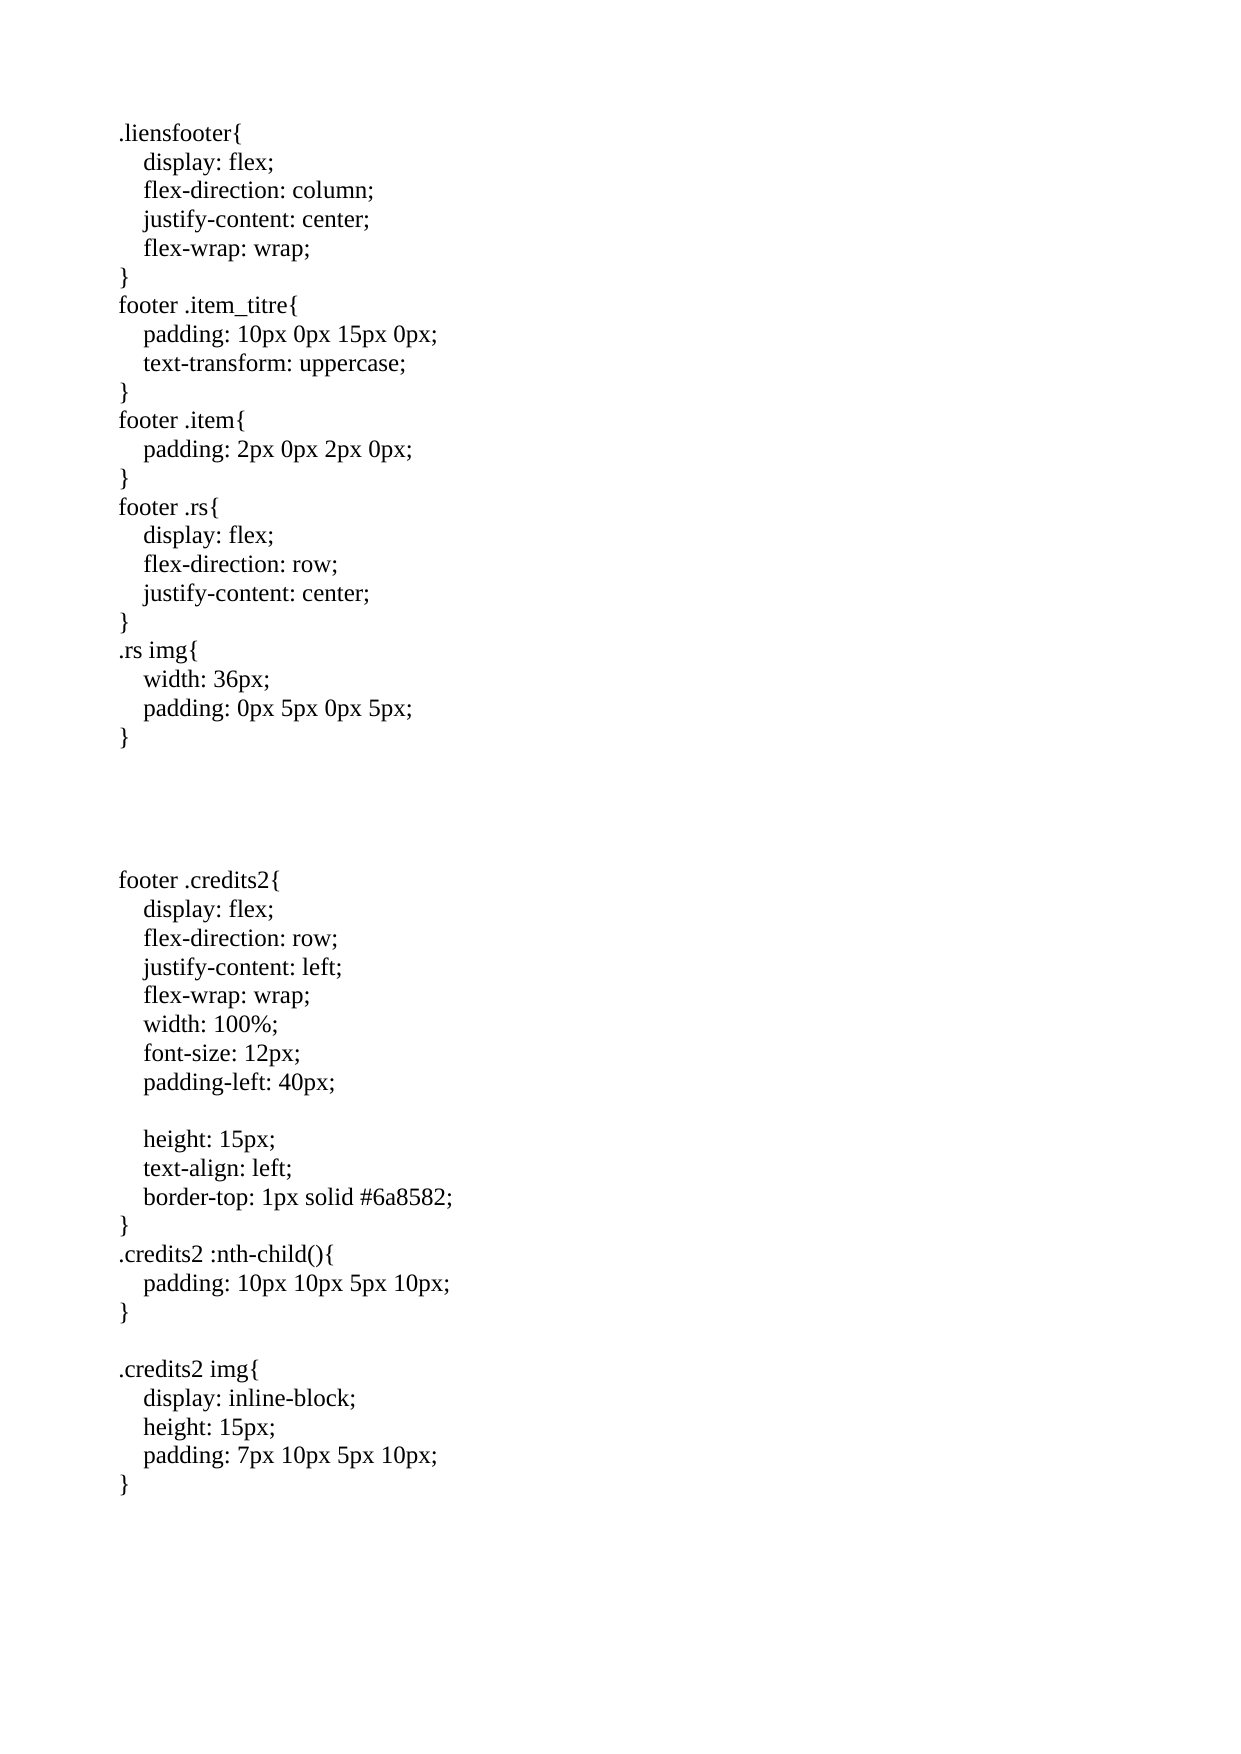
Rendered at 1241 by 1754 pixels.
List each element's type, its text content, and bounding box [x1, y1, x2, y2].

text } [118, 1469, 1122, 1498]
text justify-content: center; [118, 204, 1122, 233]
text } [118, 722, 1122, 751]
text flex-wrap: wrap; [118, 981, 1122, 1009]
text justify-content: center; [118, 578, 1122, 607]
text font-size: 12px; [118, 1038, 1122, 1067]
text height: 15px; [118, 1124, 1122, 1153]
text } [118, 463, 1122, 492]
text padding: 7px 10px 5px 10px; [118, 1441, 1122, 1469]
text text-transform: uppercase; [118, 348, 1122, 377]
text height: 15px; [118, 1412, 1122, 1441]
text flex-direction: row; [118, 923, 1122, 952]
text } [118, 1297, 1122, 1326]
text justify-content: left; [118, 952, 1122, 981]
text } [118, 262, 1122, 291]
text } [118, 1211, 1122, 1239]
text footer .item{ [118, 406, 1122, 434]
text .liensfooter{ [118, 118, 1122, 147]
text display: inline-block; [118, 1383, 1122, 1412]
text .rs img{ [118, 636, 1122, 664]
text .credits2 img{ [118, 1354, 1122, 1383]
text flex-wrap: wrap; [118, 233, 1122, 262]
text display: flex; [118, 147, 1122, 176]
text display: flex; [118, 521, 1122, 549]
text padding: 10px 10px 5px 10px; [118, 1268, 1122, 1297]
text padding: 2px 0px 2px 0px; [118, 434, 1122, 463]
text footer .credits2{ [118, 866, 1122, 894]
text padding-left: 40px; [118, 1067, 1122, 1096]
text flex-direction: column; [118, 176, 1122, 204]
text footer .rs{ [118, 492, 1122, 521]
text padding: 10px 0px 15px 0px; [118, 319, 1122, 348]
text width: 100%; [118, 1009, 1122, 1038]
text flex-direction: row; [118, 549, 1122, 578]
text } [118, 377, 1122, 406]
text text-align: left; [118, 1153, 1122, 1182]
text display: flex; [118, 894, 1122, 923]
text border-top: 1px solid #6a8582; [118, 1182, 1122, 1211]
text .credits2 :nth-child(){ [118, 1239, 1122, 1268]
text padding: 0px 5px 0px 5px; [118, 693, 1122, 722]
text width: 36px; [118, 664, 1122, 693]
text footer .item_titre{ [118, 291, 1122, 319]
text } [118, 607, 1122, 636]
